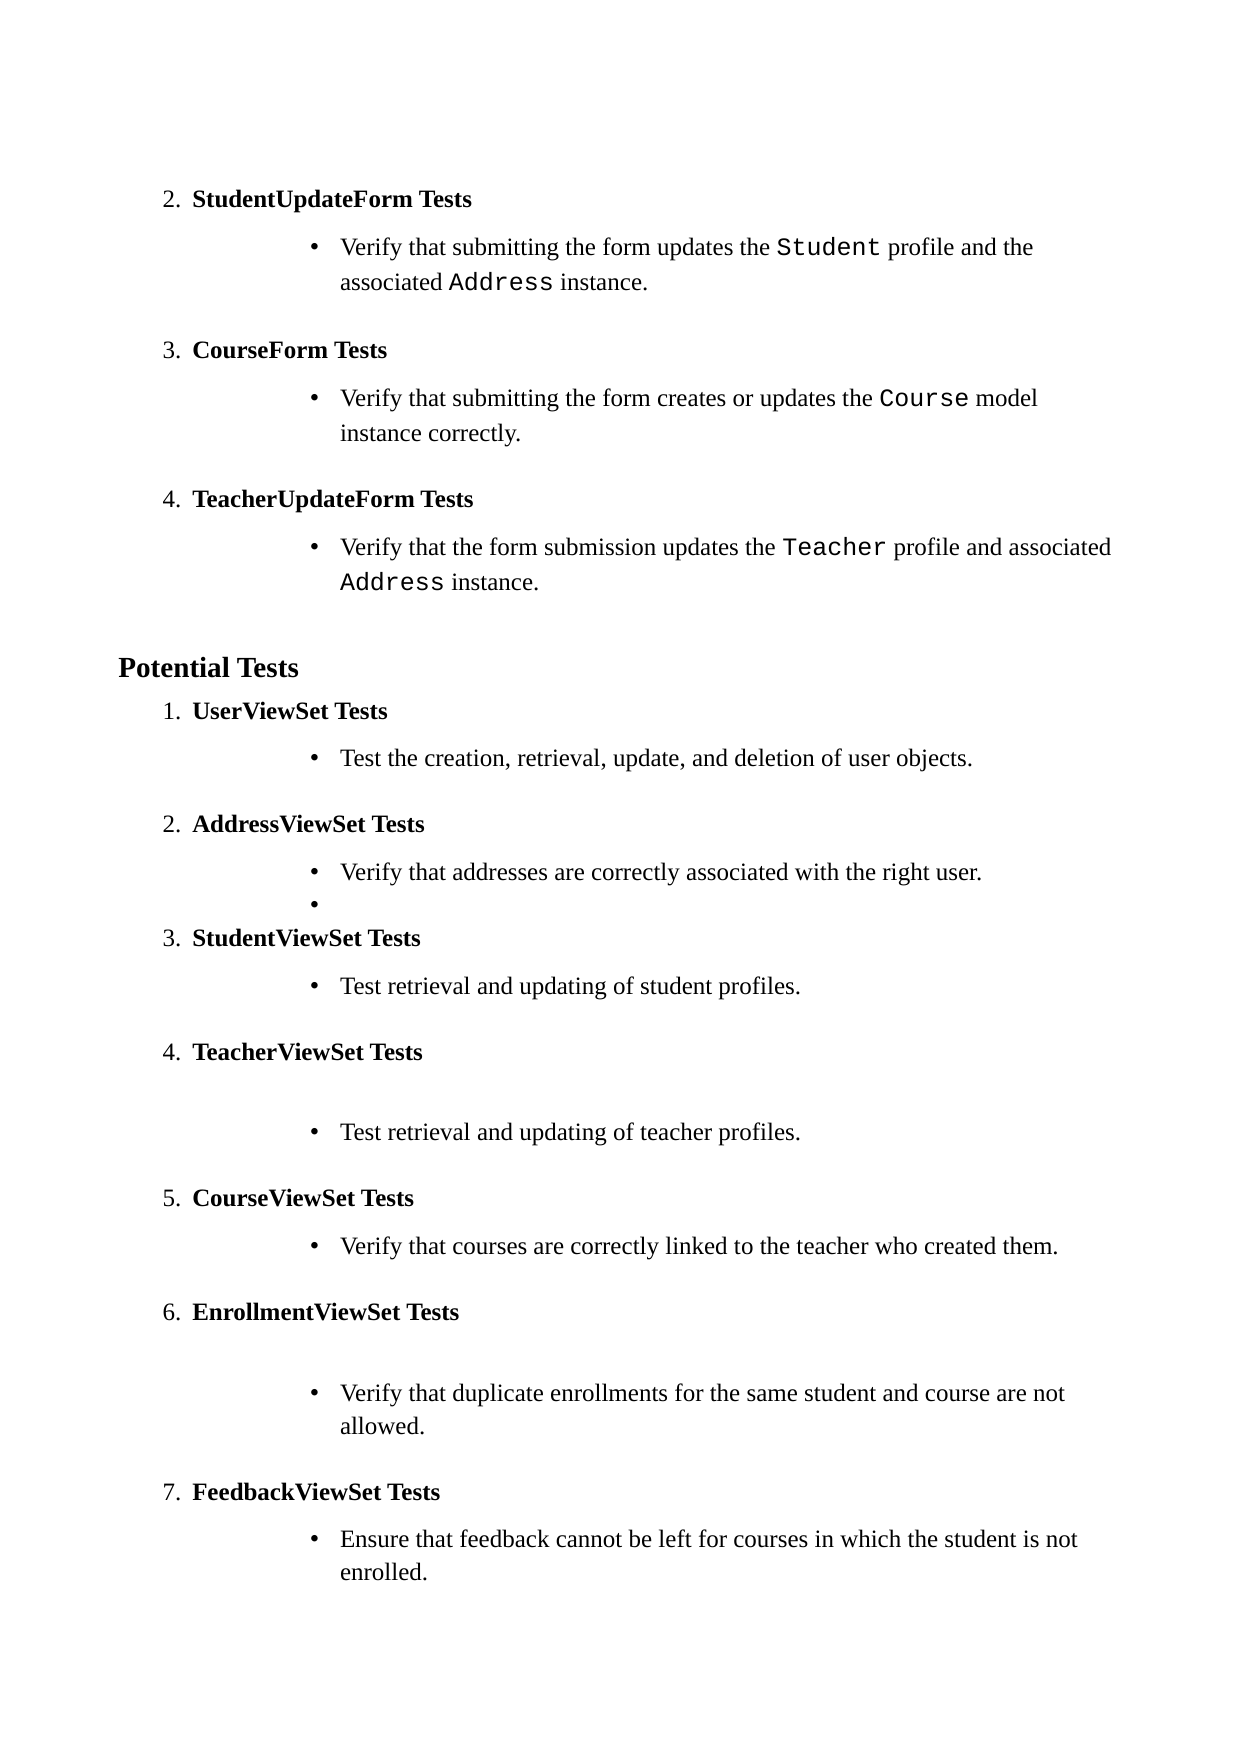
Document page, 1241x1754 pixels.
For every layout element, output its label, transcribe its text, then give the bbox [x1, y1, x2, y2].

list StudentUpdateForm Tests [162, 184, 1122, 213]
list EnrollmentViewSet Tests [162, 1297, 1122, 1326]
list Test retrieval and updating of student profiles. [310, 971, 1122, 999]
list Test the creation, retrieval, update, and deletion of user objects. [310, 743, 1122, 772]
list AddressViewSet Tests [162, 809, 1122, 838]
list Verify that addresses are correctly associated with the right user. [310, 857, 1122, 886]
list FeedbackViewSet Tests [162, 1477, 1122, 1506]
list CourseForm Tests [162, 335, 1122, 364]
list Verify that courses are correctly linked to the teacher who created them. [310, 1231, 1122, 1260]
list UserViewSet Tests [162, 696, 1122, 724]
list CourseViewSet Tests [162, 1183, 1122, 1212]
list Verify that the form submission updates the Teacher profile and associated Address instance. [310, 532, 1122, 598]
subtitle Potential Tests [118, 650, 1122, 683]
list TeacherUpdateForm Tests [162, 484, 1122, 513]
list Ensure that feedback cannot be left for courses in which the student is not enrolled. [310, 1524, 1122, 1586]
list TeacherViewSet Tests [162, 1037, 1122, 1066]
list Verify that duplicate enrollments for the same student and course are not allowed. [310, 1378, 1122, 1439]
list Verify that submitting the form updates the Student profile and the associated Address instance. [310, 232, 1122, 298]
list StudentViewSet Tests [162, 923, 1122, 952]
list Verify that submitting the form creates or updates the Course model instance correctly. [310, 383, 1122, 447]
list Test retrieval and updating of teacher profiles. [310, 1117, 1122, 1146]
